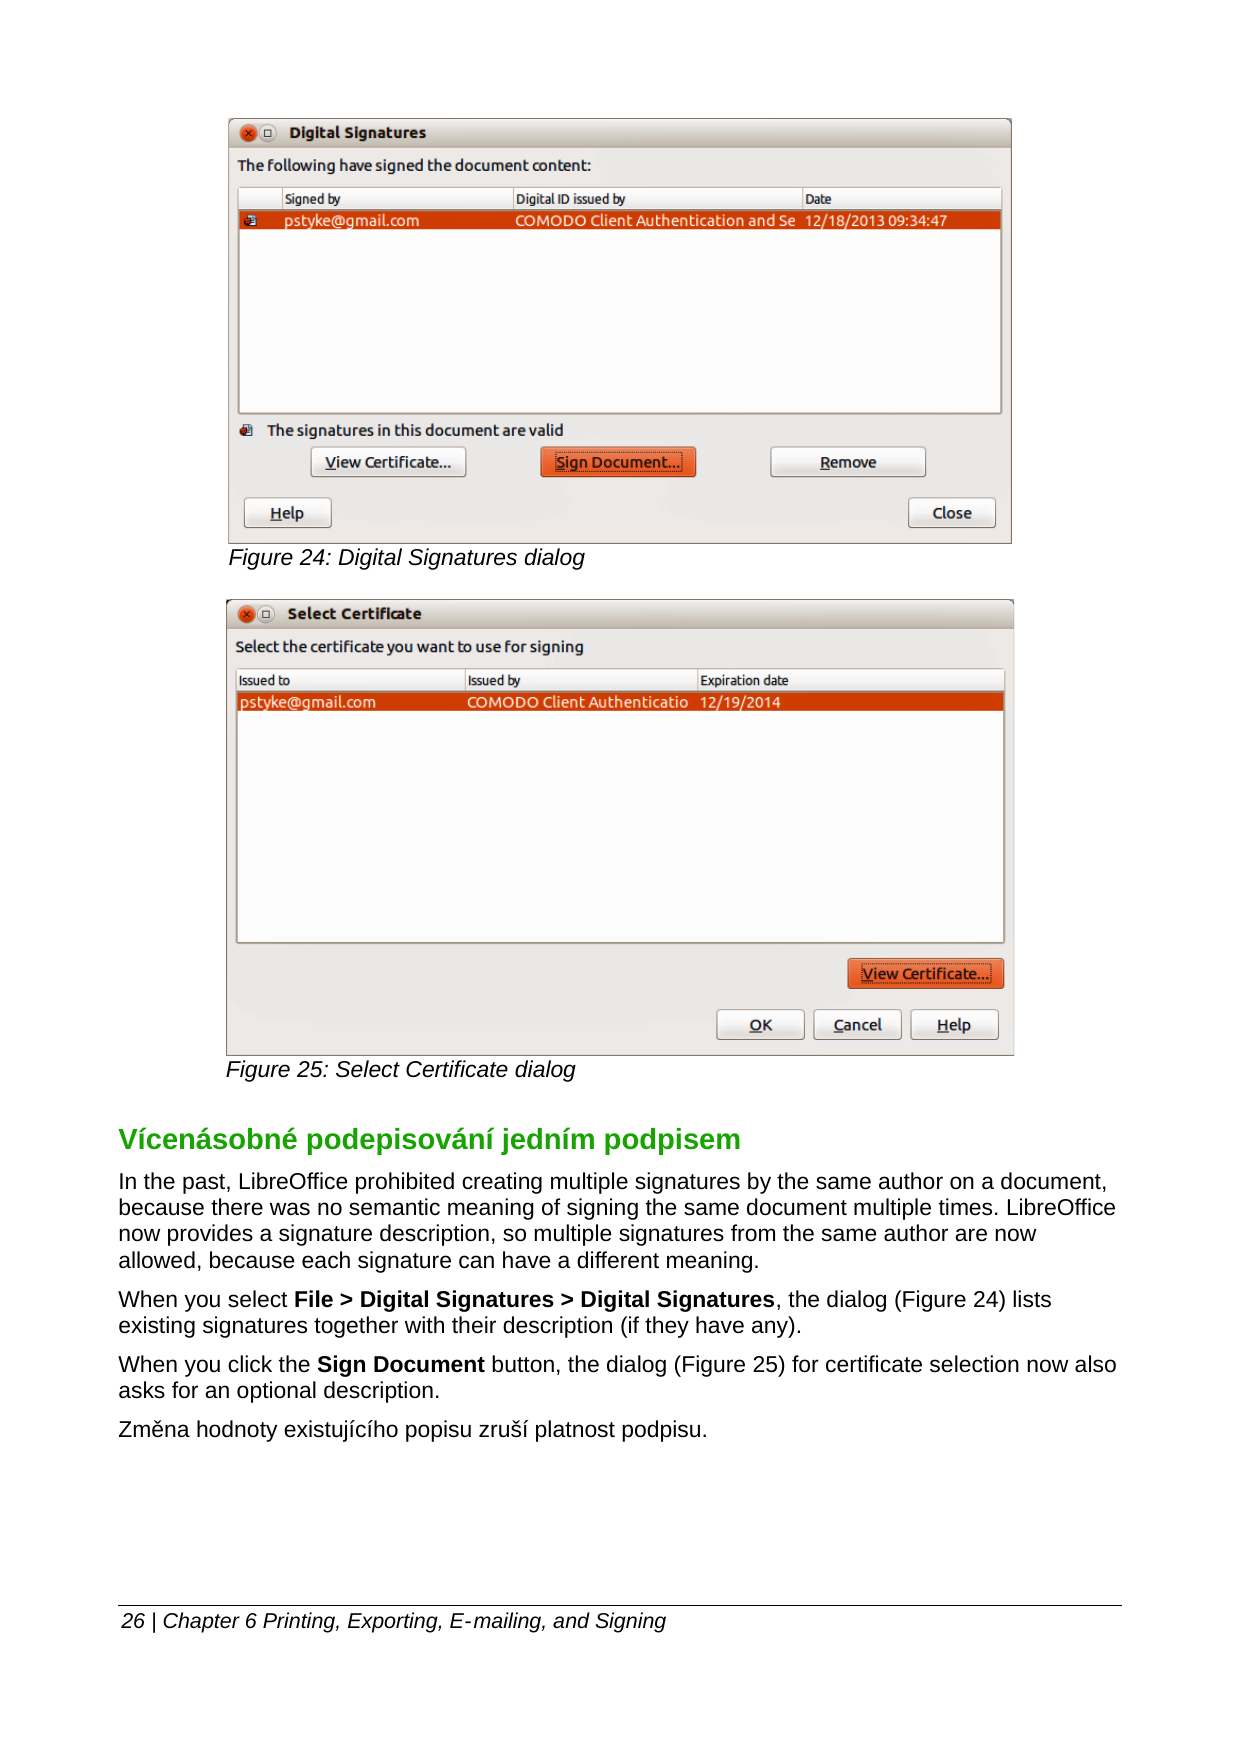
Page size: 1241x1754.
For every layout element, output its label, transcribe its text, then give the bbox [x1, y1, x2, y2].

text Figure 25: Select Certificate dialog [226, 1056, 1015, 1082]
text In the past, LibreOffice prohibited creating multiple signatures by the same author on a document, because there was no semantic meaning of signing the same document multiple times. LibreOffice now provides a signature description, so multiple signatures from the same author are now allowed, because each signature can have a different meaning. [118, 1168, 1122, 1273]
picture [228, 118, 1012, 544]
text Změna hodnoty existujícího popisu zruší platnost podpisu. [118, 1416, 1122, 1442]
text When you select File > Digital Signatures > Digital Signatures, the dialog (Figure 24) lists existing signatures together with their description (if they have any). [118, 1286, 1122, 1338]
picture [226, 599, 1015, 1056]
text When you click the Sign Document button, the dialog (Figure 25) for certificate selection now also asks for an optional description. [118, 1351, 1122, 1403]
subtitle Vícenásobné podepisování jedním podpisem [118, 1122, 1122, 1156]
text Figure 24: Digital Signatures dialog [228, 544, 1012, 570]
